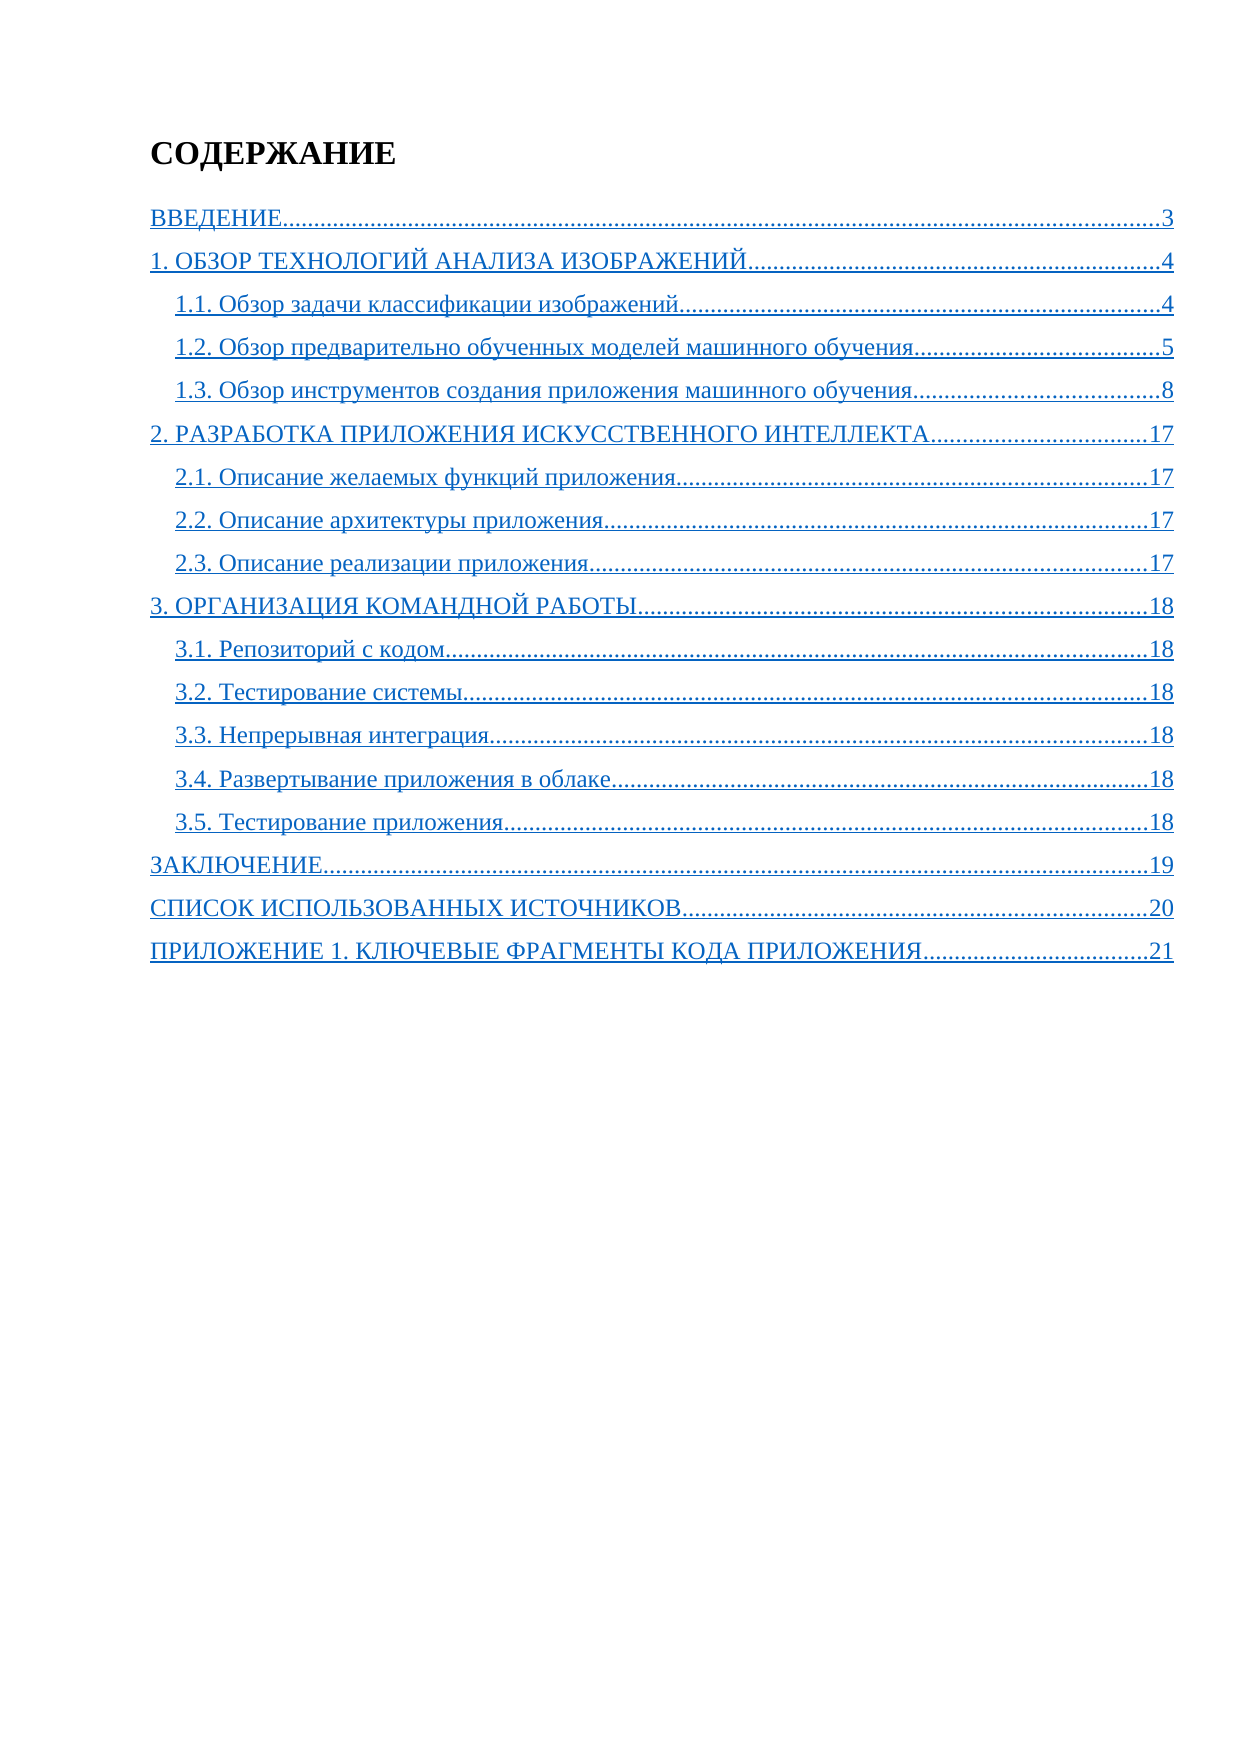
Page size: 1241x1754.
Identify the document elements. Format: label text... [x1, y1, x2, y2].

text 1.1. Обзор задачи классификации изображений 4 [175, 289, 1175, 318]
text СПИСОК ИСПОЛЬЗОВАННЫХ ИСТОЧНИКОВ 20 [150, 893, 1175, 922]
text 3. ОРГАНИЗАЦИЯ КОМАНДНОЙ РАБОТЫ 18 [150, 591, 1175, 620]
text 3.1. Репозиторий с кодом 18 [175, 634, 1175, 663]
text 2.2. Описание архитектуры приложения 17 [175, 505, 1175, 534]
text 2.1. Описание желаемых функций приложения 17 [175, 462, 1175, 491]
text 1.2. Обзор предварительно обученных моделей машинного обучения 5 [175, 332, 1175, 361]
text 3.5. Тестирование приложения 18 [175, 807, 1175, 836]
text 3.2. Тестирование системы 18 [175, 677, 1175, 706]
text 3.3. Непрерывная интеграция 18 [175, 721, 1175, 749]
text ЗАКЛЮЧЕНИЕ 19 [150, 850, 1175, 879]
subtitle СОДЕРЖАНИЕ [150, 133, 1175, 172]
text 3.4. Развертывание приложения в облаке 18 [175, 764, 1175, 792]
text 1. ОБЗОР ТЕХНОЛОГИЙ АНАЛИЗА ИЗОБРАЖЕНИЙ 4 [150, 246, 1175, 275]
text 2. РАЗРАБОТКА ПРИЛОЖЕНИЯ ИСКУССТВЕННОГО ИНТЕЛЛЕКТА 17 [150, 419, 1175, 447]
text ВВЕДЕНИЕ 3 [150, 203, 1175, 232]
text 2.3. Описание реализации приложения 17 [175, 548, 1175, 577]
text ПРИЛОЖЕНИЕ 1. КЛЮЧЕВЫЕ ФРАГМЕНТЫ КОДА ПРИЛОЖЕНИЯ 21 [150, 936, 1175, 965]
text 1.3. Обзор инструментов создания приложения машинного обучения 8 [175, 376, 1175, 404]
